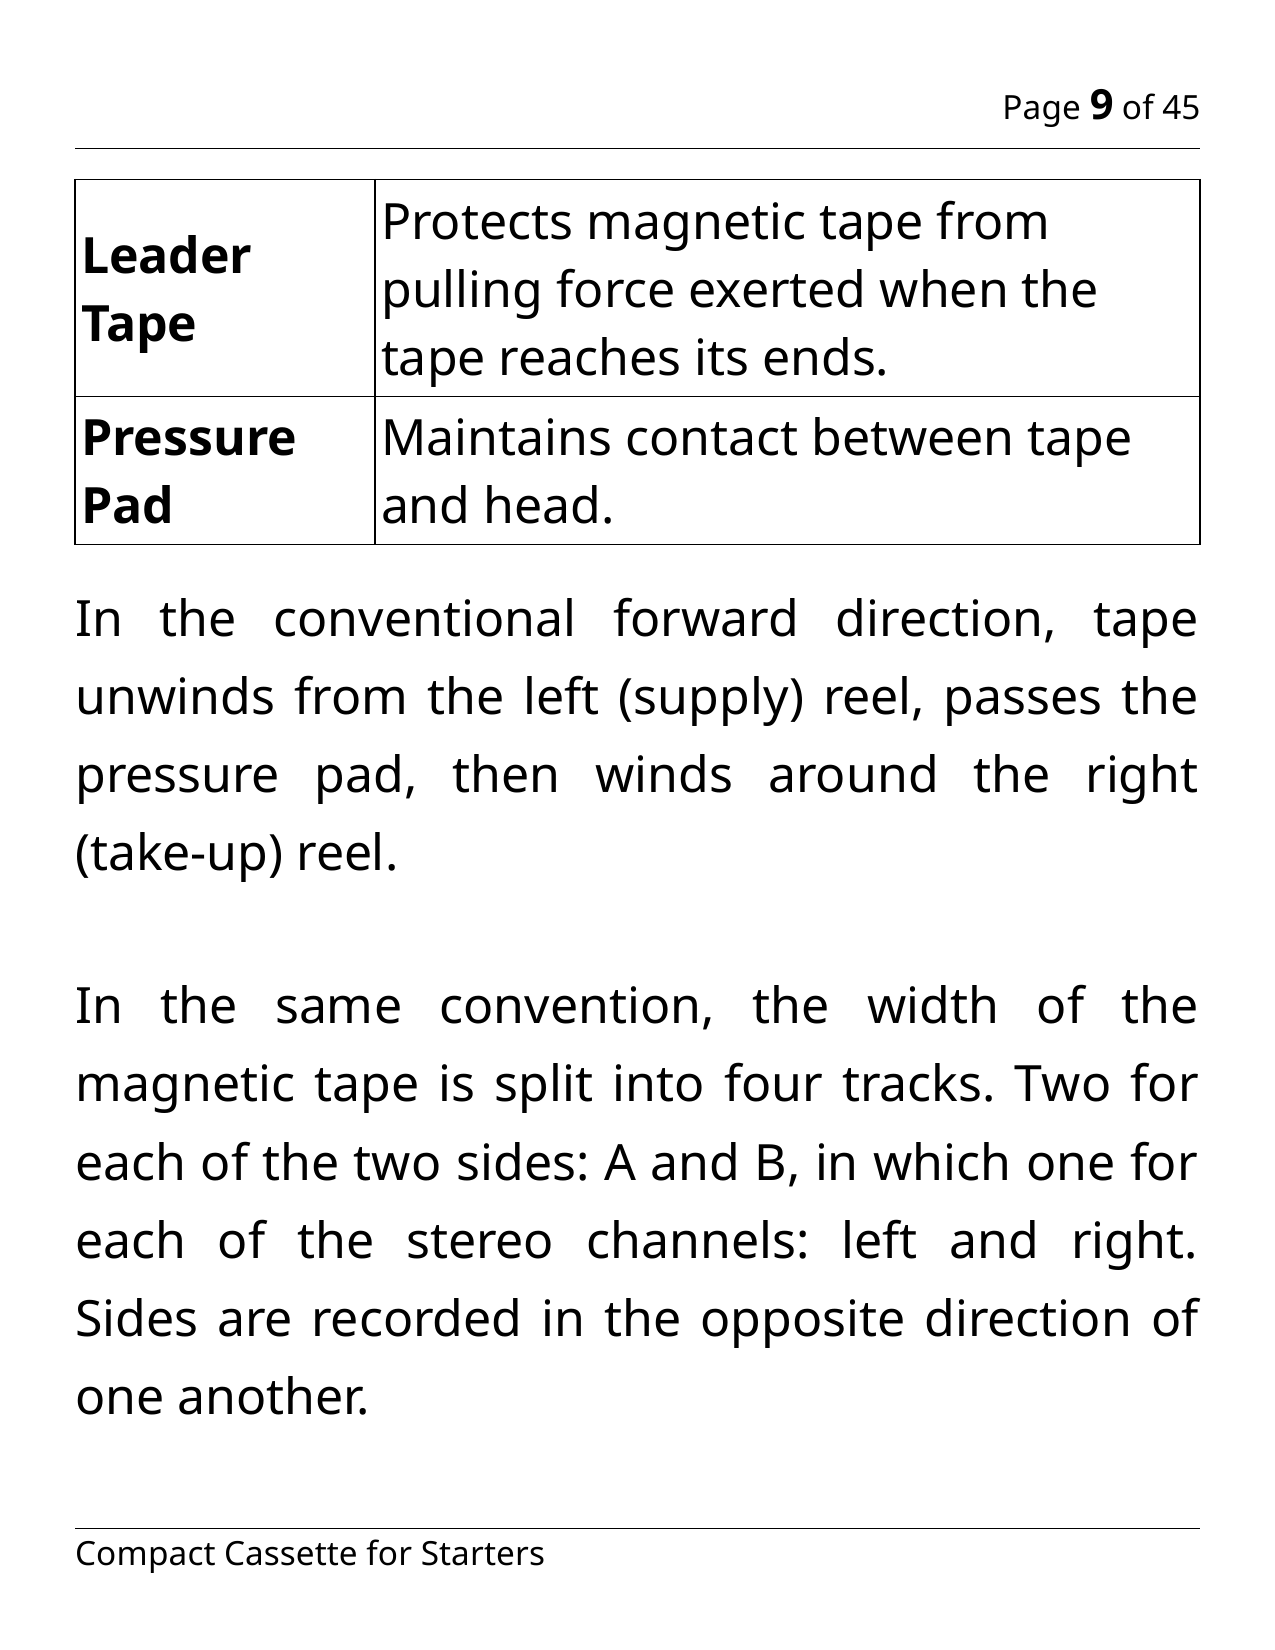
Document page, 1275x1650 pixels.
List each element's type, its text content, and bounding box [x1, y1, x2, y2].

table_cell Leader Tape [76, 180, 374, 396]
text In the same convention, the width of the magnetic tape is split into four tracks. Two for each of the two sides: A and B, in which one for each of the stereo channels: left and right. Sides are recorded in the opposite direction of one another. [75, 970, 1200, 1429]
text In the conventional forward direction, tape unwinds from the left (supply) reel, passes the pressure pad, then winds around the right (take-up) reel. [75, 583, 1200, 885]
table_cell Maintains contact between tape and head. [376, 397, 1199, 544]
table_cell Pressure Pad [76, 397, 374, 544]
table_cell Protects magnetic tape from pulling force exerted when the tape reaches its ends. [376, 180, 1199, 396]
